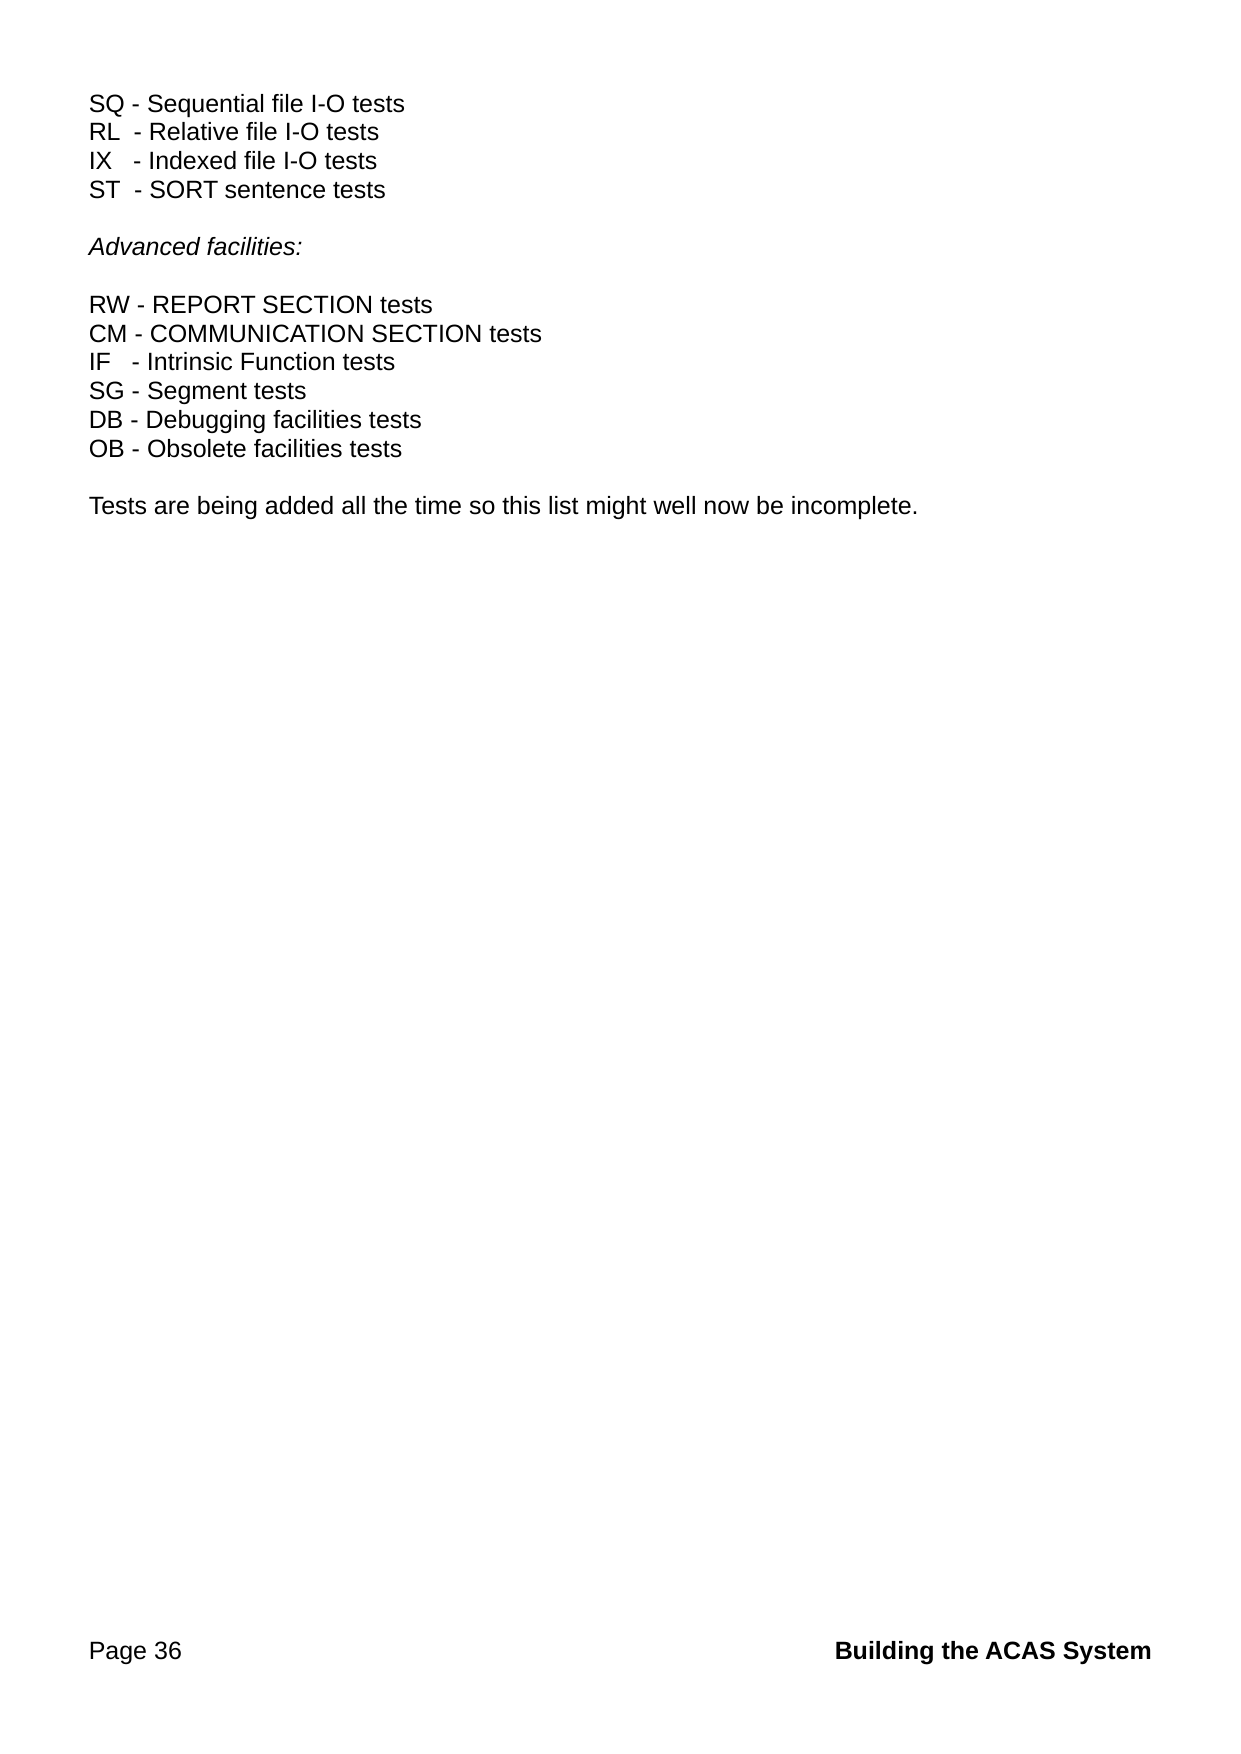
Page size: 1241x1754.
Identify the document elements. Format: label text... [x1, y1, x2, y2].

text ST - SORT sentence tests [88, 175, 1152, 203]
text SG - Segment tests [88, 376, 1152, 405]
text Tests are being added all the time so this list might well now be incomplete. [88, 491, 1152, 520]
text IX - Indexed file I-O tests [88, 146, 1152, 175]
text Advanced facilities: [88, 232, 1152, 261]
text IF - Intrinsic Function tests [88, 347, 1152, 376]
text RW - REPORT SECTION tests [88, 290, 1152, 318]
text CM - COMMUNICATION SECTION tests [88, 318, 1152, 347]
text OB - Obsolete facilities tests [88, 433, 1152, 462]
text DB - Debugging facilities tests [88, 405, 1152, 433]
text RL - Relative file I-O tests [88, 117, 1152, 146]
text SQ - Sequential file I-O tests [88, 88, 1152, 117]
